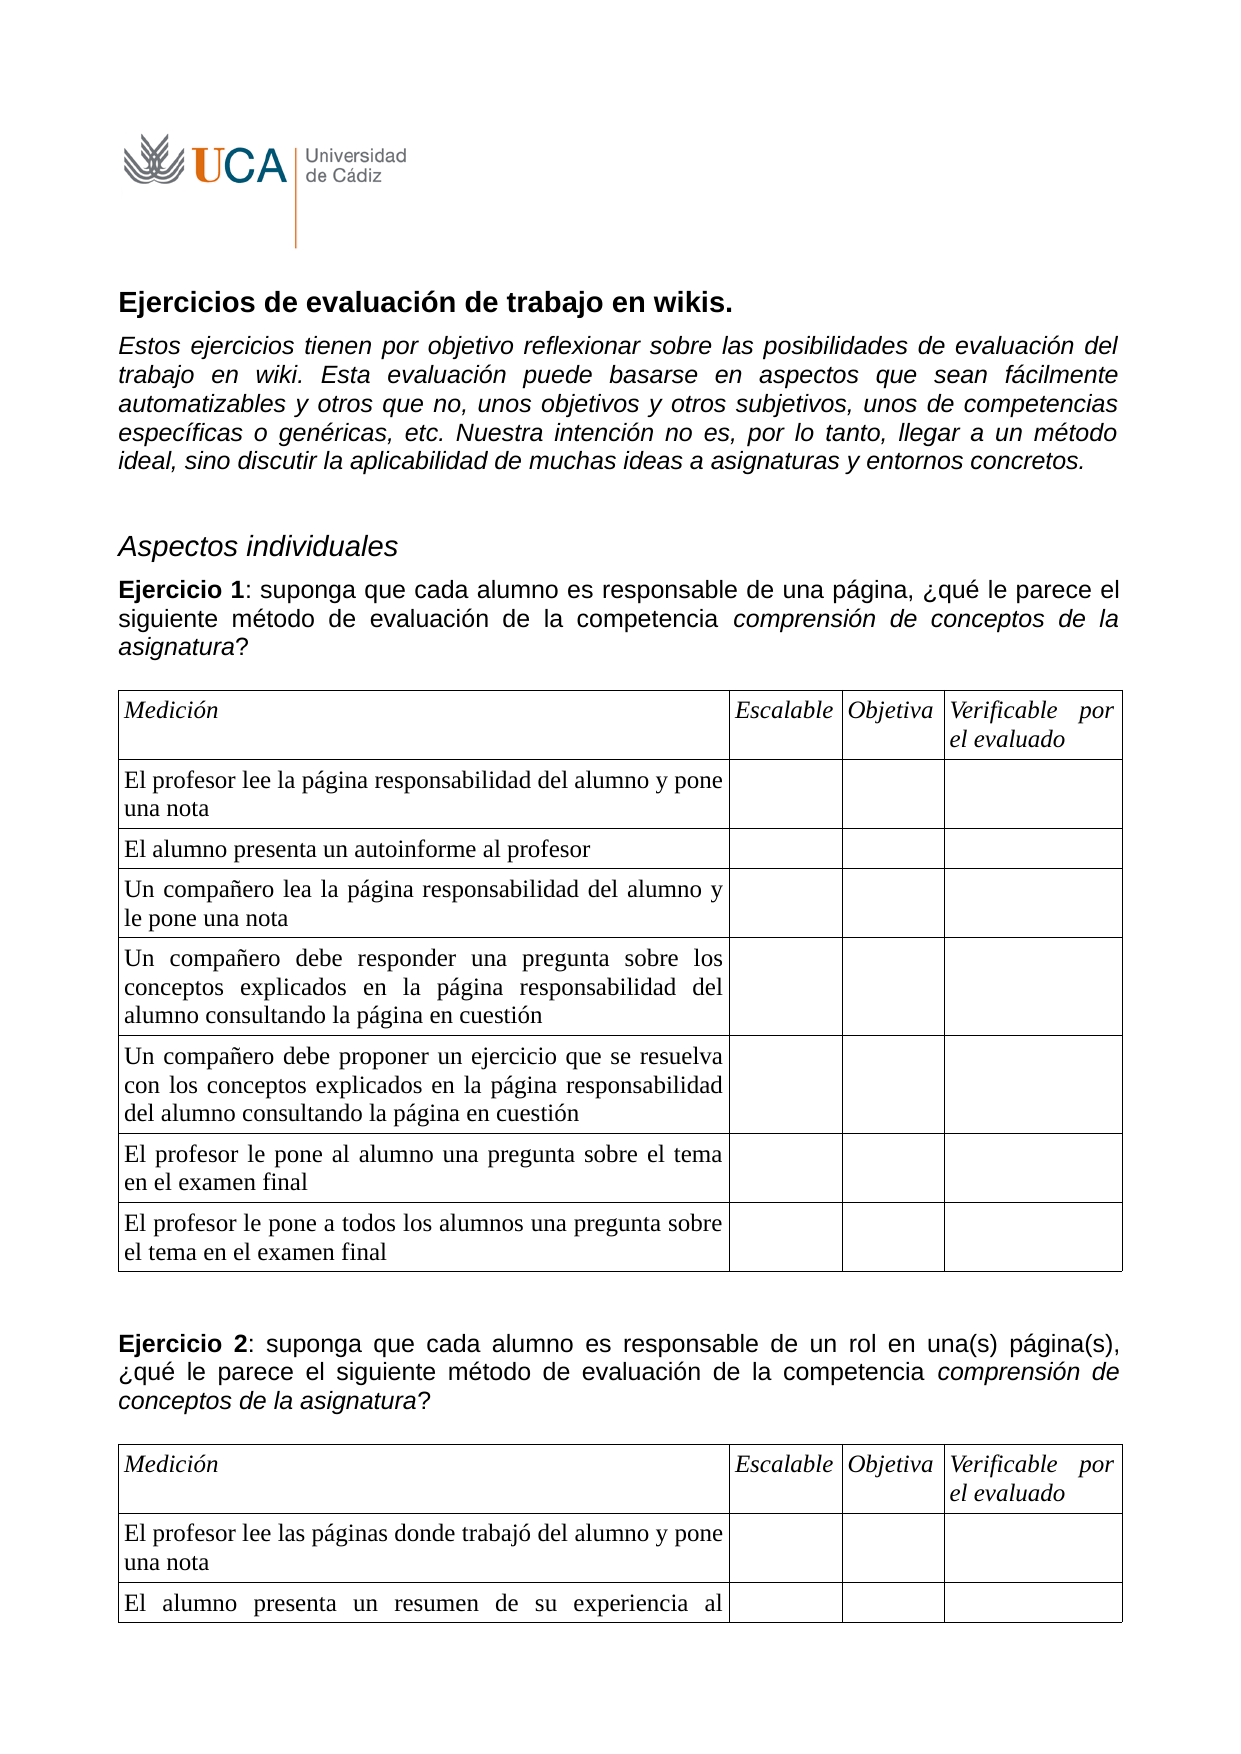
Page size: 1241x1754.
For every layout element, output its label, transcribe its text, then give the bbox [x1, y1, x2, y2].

table_cell [843, 1036, 944, 1133]
table_cell [843, 869, 944, 937]
table_cell [730, 829, 842, 868]
table_cell [945, 938, 1122, 1035]
table_cell [843, 1514, 944, 1582]
table_cell El alumno presenta un resumen de su experiencia al [119, 1583, 729, 1622]
table_cell Un compañero debe responder una pregunta sobre los conceptos explicados en la página responsabilidad del alumno consultando la página en cuestión [119, 938, 729, 1035]
table_cell [945, 829, 1122, 868]
picture [121, 128, 411, 255]
table_header Objetiva [843, 1445, 944, 1513]
table_cell El profesor lee la página responsabilidad del alumno y pone una nota [119, 760, 729, 828]
subtitle Ejercicios de evaluación de trabajo en wikis. [118, 285, 1122, 319]
table_cell [945, 760, 1122, 828]
table_cell [843, 1203, 944, 1271]
table_header Verificable por el evaluado [945, 691, 1122, 759]
table_header Escalable [730, 1445, 842, 1513]
text Ejercicio 2: suponga que cada alumno es responsable de un rol en una(s) página(s), ¿qué le parece el siguiente método de evaluación de la competencia comprensión de conceptos de la asignatura? [118, 1329, 1122, 1415]
table_cell [843, 829, 944, 868]
table_cell [730, 1036, 842, 1133]
text Estos ejercicios tienen por objetivo reflexionar sobre las posibilidades de evaluación del trabajo en wiki. Esta evaluación puede basarse en aspectos que sean fácilmente automatizables y otros que no, unos objetivos y otros subjetivos, unos de competencias específicas o genéricas, etc. Nuestra intención no es, por lo tanto, llegar a un método ideal, sino discutir la aplicabilidad de muchas ideas a asignaturas y entornos concretos. [118, 331, 1122, 475]
table_cell [730, 1514, 842, 1582]
table_cell [843, 760, 944, 828]
table_cell El profesor le pone al alumno una pregunta sobre el tema en el examen final [119, 1134, 729, 1202]
table_cell [945, 1134, 1122, 1202]
table_cell [730, 1203, 842, 1271]
table_cell Un compañero lea la página responsabilidad del alumno y le pone una nota [119, 869, 729, 937]
table_cell Un compañero debe proponer un ejercicio que se resuelva con los conceptos explicados en la página responsabilidad del alumno consultando la página en cuestión [119, 1036, 729, 1133]
text Aspectos individuales [118, 529, 1122, 562]
table_header Objetiva [843, 691, 944, 759]
table_cell [945, 1583, 1122, 1622]
table_cell [843, 938, 944, 1035]
table_cell [945, 1036, 1122, 1133]
text Ejercicio 1: suponga que cada alumno es responsable de una página, ¿qué le parece el siguiente método de evaluación de la competencia comprensión de conceptos de la asignatura? [118, 575, 1122, 661]
table_cell [843, 1134, 944, 1202]
table_header Medición [119, 691, 729, 759]
table_cell [945, 1514, 1122, 1582]
table_header Verificable por el evaluado [945, 1445, 1122, 1513]
table_cell [730, 938, 842, 1035]
table_cell [730, 869, 842, 937]
table_cell [843, 1583, 944, 1622]
table_cell El alumno presenta un autoinforme al profesor [119, 829, 729, 868]
table_header Medición [119, 1445, 729, 1513]
table_cell El profesor lee las páginas donde trabajó del alumno y pone una nota [119, 1514, 729, 1582]
table_cell El profesor le pone a todos los alumnos una pregunta sobre el tema en el examen final [119, 1203, 729, 1271]
table_cell [730, 1134, 842, 1202]
table_header Escalable [730, 691, 842, 759]
table_cell [730, 1583, 842, 1622]
table_cell [945, 869, 1122, 937]
table_cell [730, 760, 842, 828]
table_cell [945, 1203, 1122, 1271]
